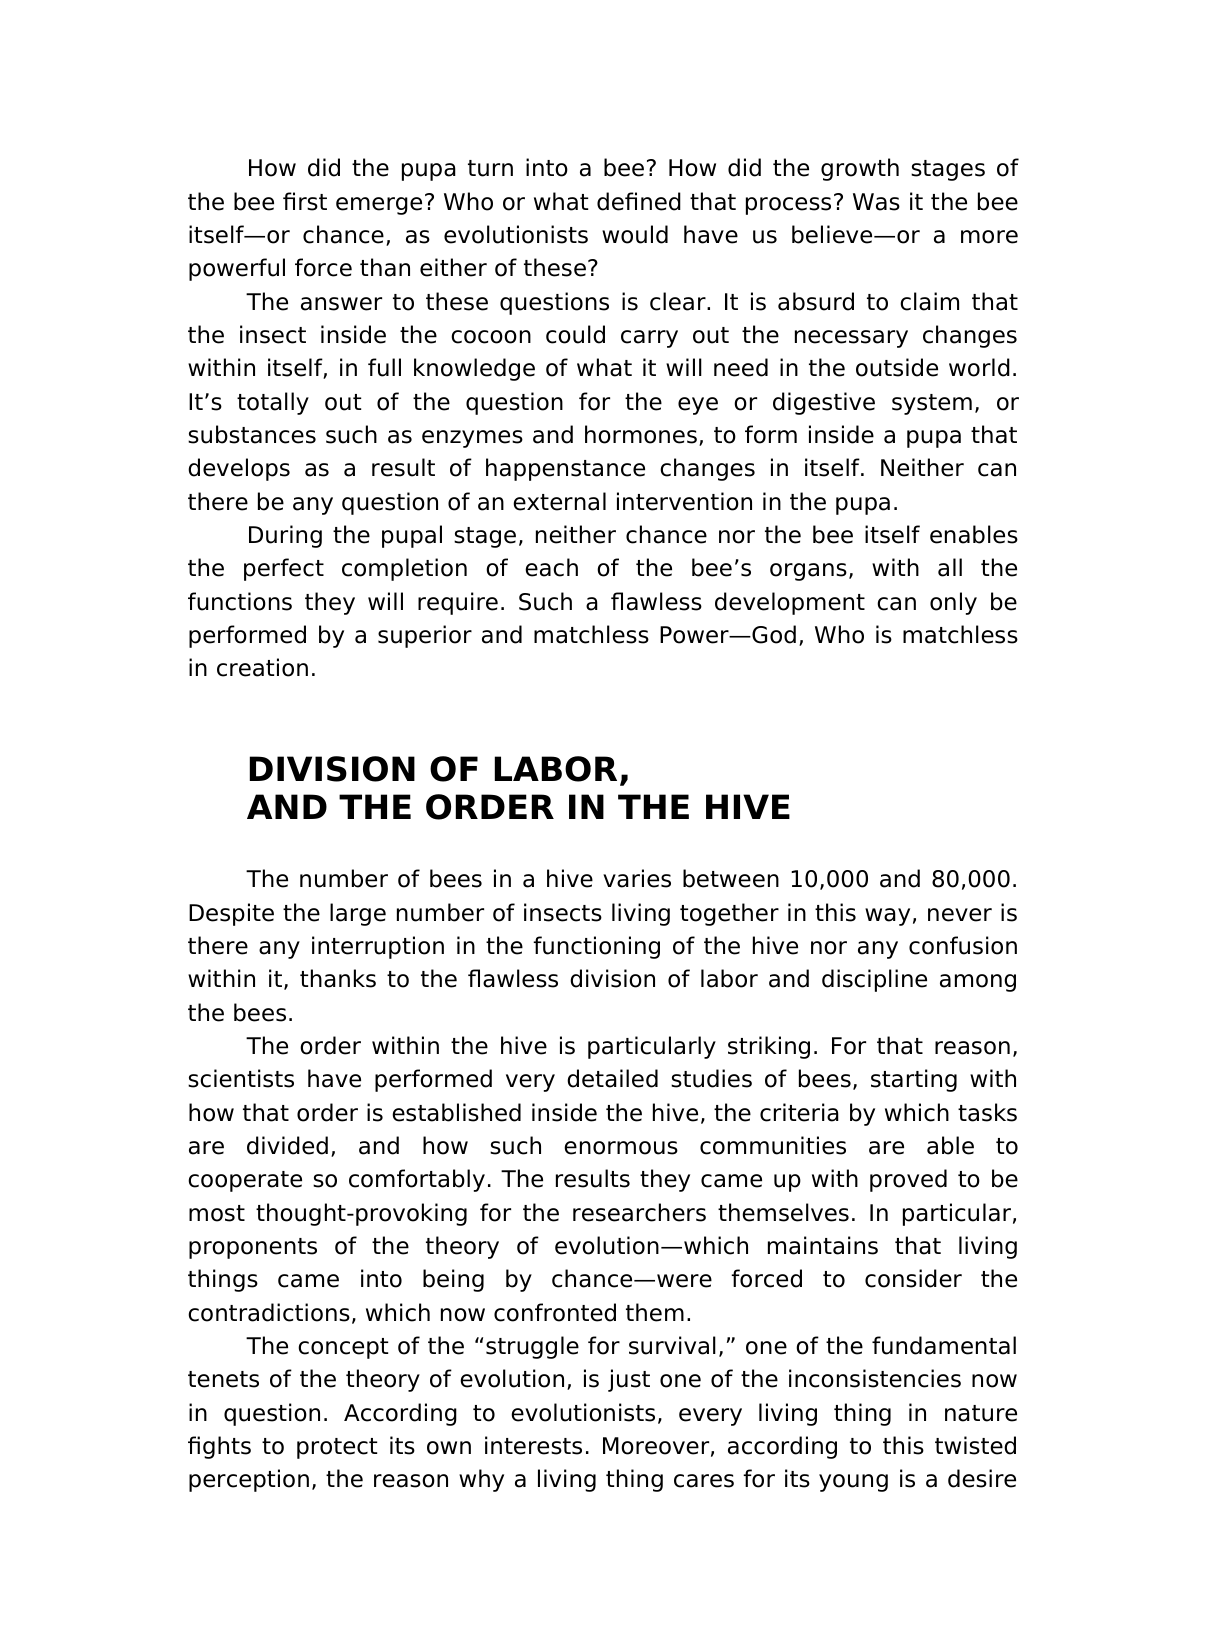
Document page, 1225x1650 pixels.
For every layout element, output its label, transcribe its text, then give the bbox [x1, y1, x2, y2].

text During the pupal stage, neither chance nor the bee itself enables the perfect completion of each of the bee’s organs, with all the functions they will require. Such a flawless development can only be performed by a superior and matchless Power—God, Who is matchless in creation. [187, 517, 1020, 683]
text The number of bees in a hive varies between 10,000 and 80,000. Despite the large number of insects living together in this way, never is there any interruption in the functioning of the hive nor any confusion within it, thanks to the flawless division of labor and discipline among the bees. [187, 861, 1020, 1028]
text AND THE ORDER IN THE HIVE [187, 789, 1020, 828]
text The concept of the “struggle for survival,” one of the fundamental tenets of the theory of evolution, is just one of the inconsistencies now in question. According to evolutionists, every living thing in nature fights to protect its own interests. Moreover, according to this twisted perception, the reason why a living thing cares for its young is a desire [187, 1328, 1020, 1494]
text DIVISION OF LABOR, [187, 750, 1020, 789]
text The order within the hive is particularly striking. For that reason, scientists have performed very detailed studies of bees, starting with how that order is established inside the hive, the criteria by which tasks are divided, and how such enormous communities are able to cooperate so comfortably. The results they came up with proved to be most thought-provoking for the researchers themselves. In particular, proponents of the theory of evolution—which maintains that living things came into being by chance—were forced to consider the contradictions, which now confronted them. [187, 1028, 1020, 1328]
text The answer to these questions is clear. It is absurd to claim that the insect inside the cocoon could carry out the necessary changes within itself, in full knowledge of what it will need in the outside world. It’s totally out of the question for the eye or digestive system, or substances such as enzymes and hormones, to form inside a pupa that develops as a result of happenstance changes in itself. Neither can there be any question of an external intervention in the pupa. [187, 283, 1020, 517]
text How did the pupa turn into a bee? How did the growth stages of the bee first emerge? Who or what defined that process? Was it the bee itself—or chance, as evolutionists would have us believe—or a more powerful force than either of these? [187, 150, 1020, 283]
